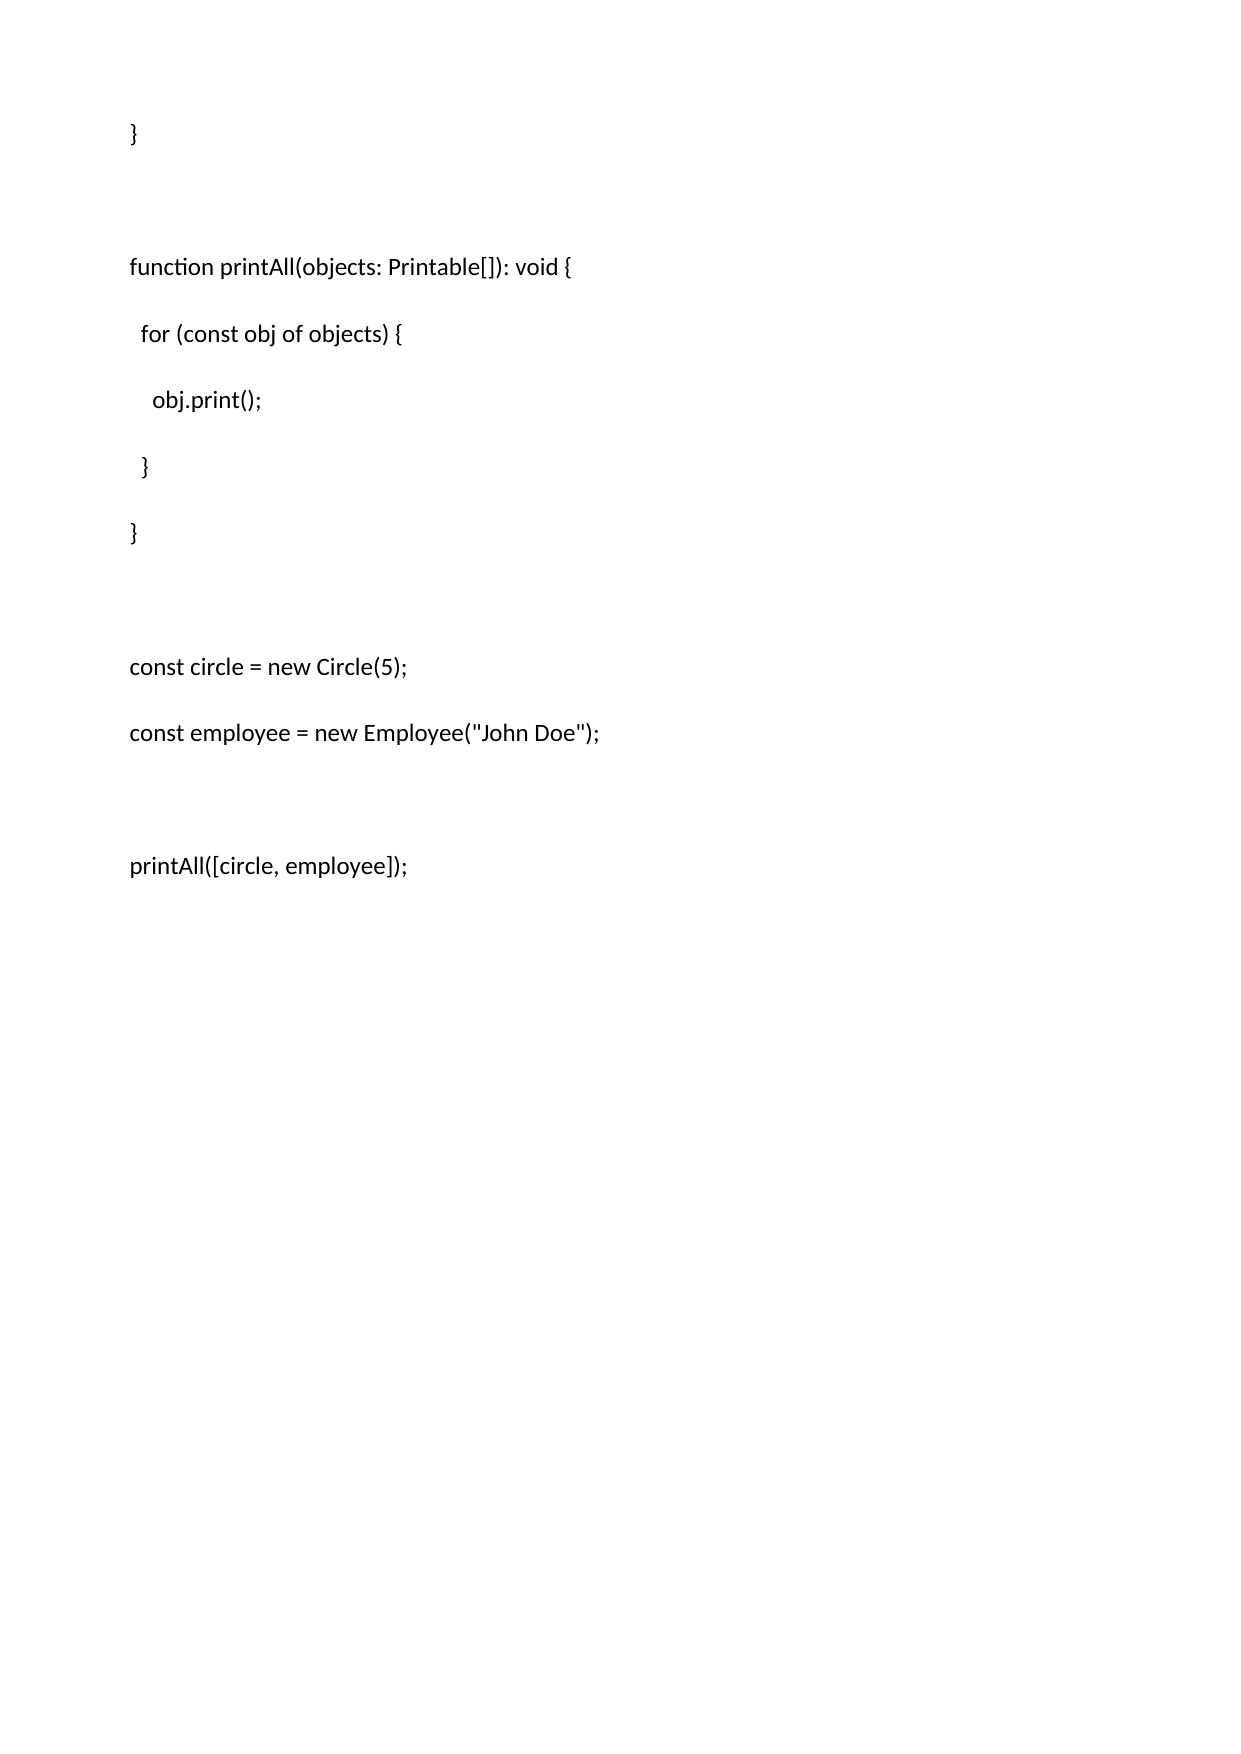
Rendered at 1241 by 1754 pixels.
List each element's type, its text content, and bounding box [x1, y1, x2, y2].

text } [118, 451, 1122, 481]
text printAll([circle, employee]); [118, 850, 1122, 881]
text const employee = new Employee("John Doe"); [118, 717, 1122, 748]
text const circle = new Circle(5); [118, 651, 1122, 681]
text } [118, 118, 1122, 149]
text function printAll(objects: Printable[]): void { [118, 251, 1122, 282]
text } [118, 517, 1122, 548]
text obj.print(); [118, 384, 1122, 415]
text for (const obj of objects) { [118, 318, 1122, 348]
